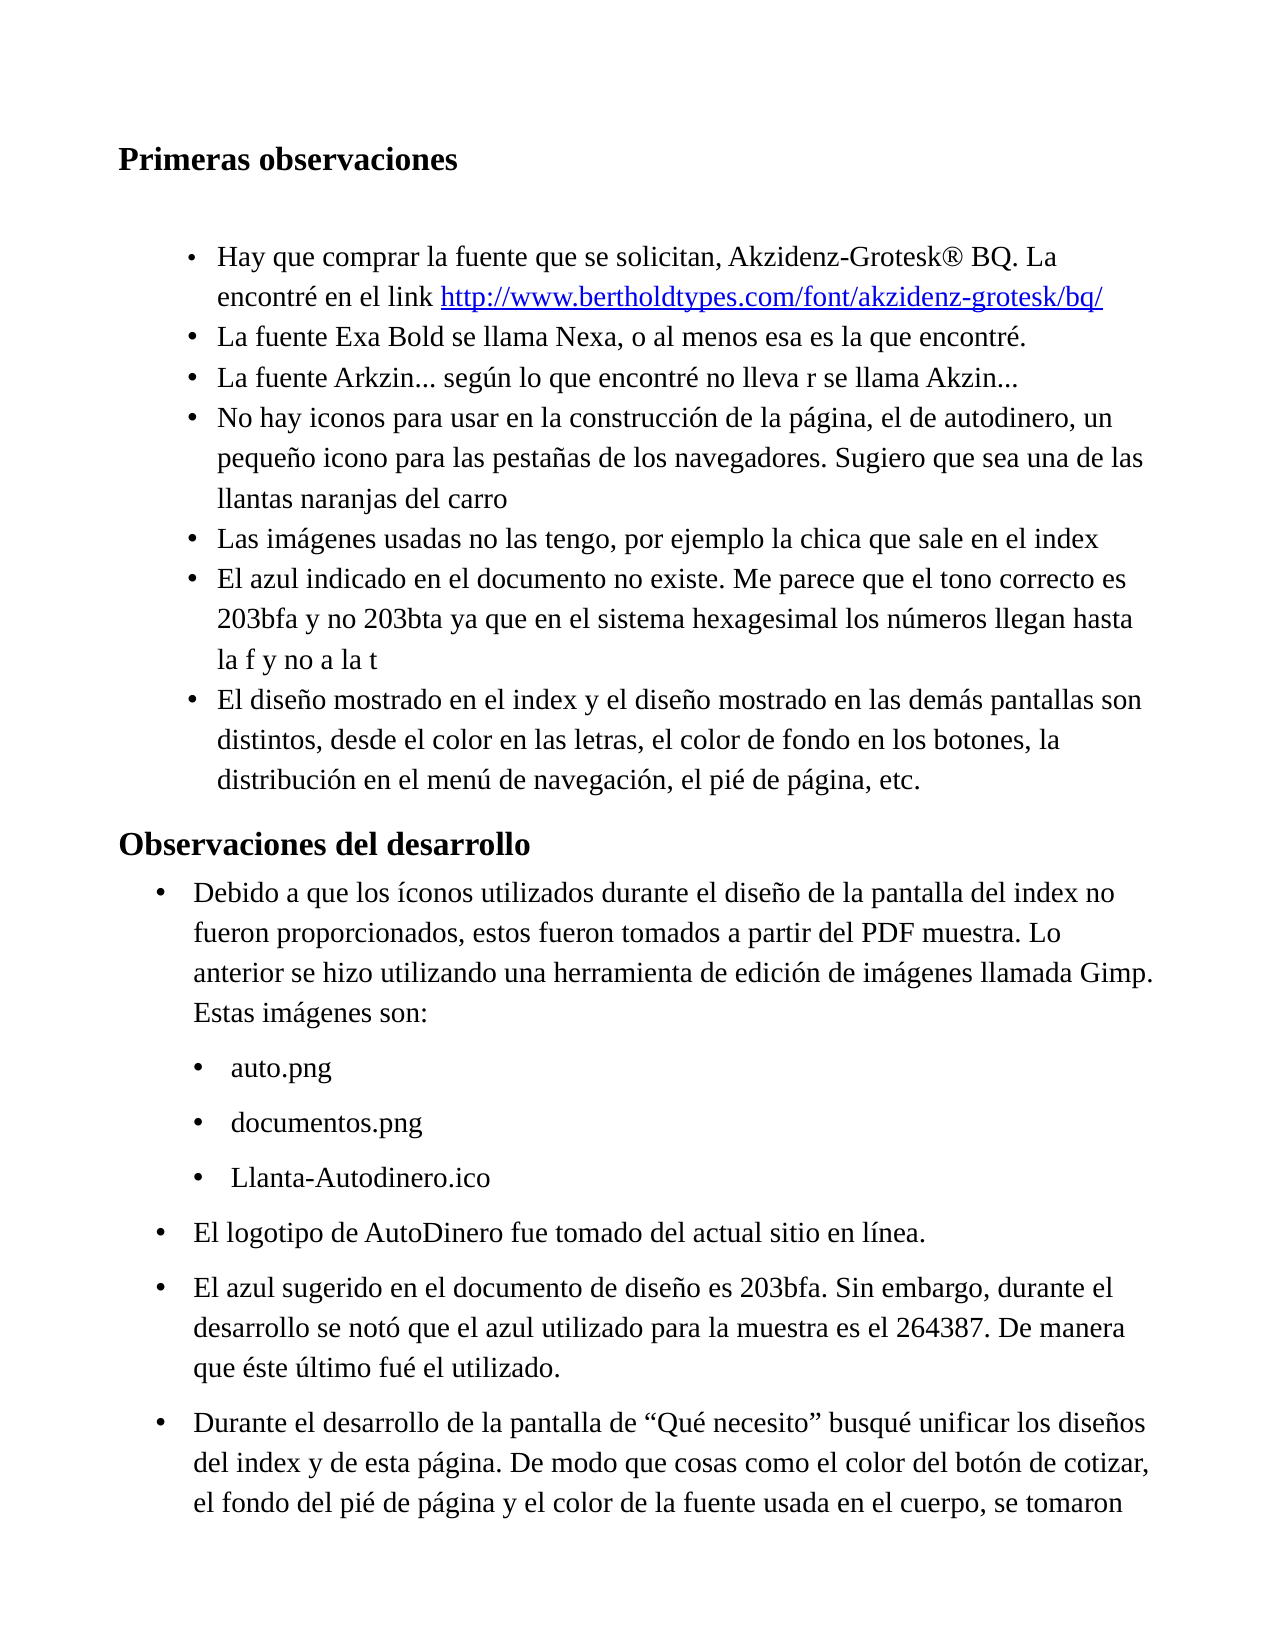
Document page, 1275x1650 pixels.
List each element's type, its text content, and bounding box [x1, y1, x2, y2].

list auto.png [193, 1050, 1157, 1084]
list La fuente Arkzin... según lo que encontré no lleva r se llama Akzin... [187, 360, 1157, 393]
list Hay que comprar la fuente que se solicitan, Akzidenz-Grotesk® BQ. La encontré en el link http://www.bertholdtypes.com/font/akzidenz-grotesk/bq/ [187, 239, 1157, 313]
list La fuente Exa Bold se llama Nexa, o al menos esa es la que encontré. [187, 319, 1157, 353]
subtitle Primeras observaciones [118, 139, 1157, 178]
subtitle Observaciones del desarrollo [118, 823, 1157, 862]
list Durante el desarrollo de la pantalla de “Qué necesito” busqué unificar los diseños del index y de esta página. De modo que cosas como el color del botón de cotizar, el fondo del pié de página y el color de la fuente usada en el cuerpo, se tomaron [156, 1405, 1157, 1519]
list El diseño mostrado en el index y el diseño mostrado en las demás pantallas son distintos, desde el color en las letras, el color de fondo en los botones, la distribución en el menú de navegación, el pié de página, etc. [187, 682, 1157, 796]
list documentos.png [193, 1105, 1157, 1139]
list Debido a que los íconos utilizados durante el diseño de la pantalla del index no fueron proporcionados, estos fueron tomados a partir del PDF muestra. Lo anterior se hizo utilizando una herramienta de edición de imágenes llamada Gimp. Estas imágenes son: [156, 875, 1157, 1029]
list El logotipo de AutoDinero fue tomado del actual sitio en línea. [156, 1215, 1157, 1248]
list El azul indicado en el documento no existe. Me parece que el tono correcto es 203bfa y no 203bta ya que en el sistema hexagesimal los números llegan hasta la f y no a la t [187, 561, 1157, 675]
list Llanta-Autodinero.ico [193, 1160, 1157, 1194]
list El azul sugerido en el documento de diseño es 203bfa. Sin embargo, durante el desarrollo se notó que el azul utilizado para la muestra es el 264387. De manera que éste último fué el utilizado. [156, 1270, 1157, 1384]
list No hay iconos para usar en la construcción de la página, el de autodinero, un pequeño icono para las pestañas de los navegadores. Sugiero que sea una de las llantas naranjas del carro [187, 400, 1157, 514]
list Las imágenes usadas no las tengo, por ejemplo la chica que sale en el index [187, 521, 1157, 554]
